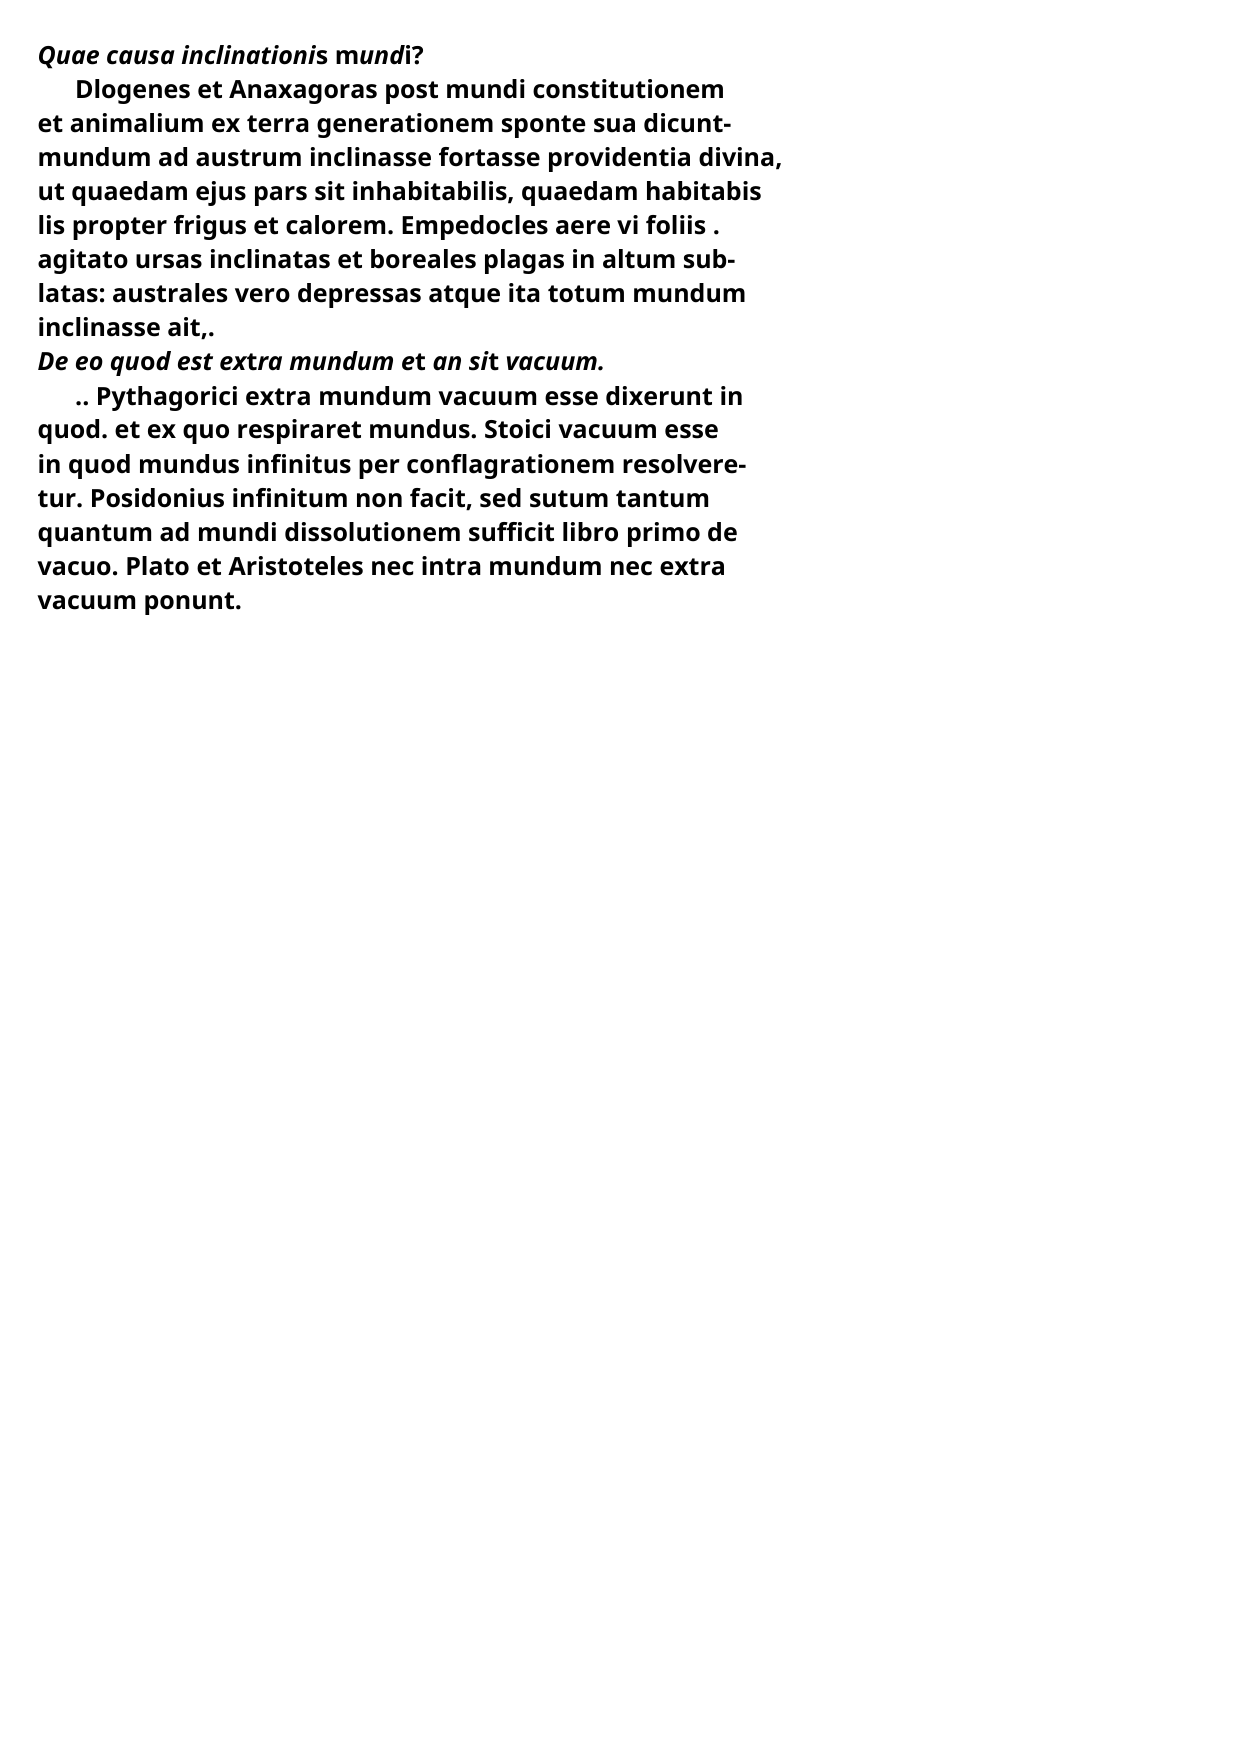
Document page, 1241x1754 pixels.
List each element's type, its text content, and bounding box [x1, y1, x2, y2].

text De eo quod est extra mundum et an sit vacuum. [37, 344, 1203, 378]
text Quae causa inclinationis mundi? [37, 37, 1203, 72]
text Dlogenes et Anaxagoras post mundi constitutionem et animalium ex terra generationem sponte sua dicunt- mundum ad austrum inclinasse fortasse providentia divina, ut quaedam ejus pars sit inhabitabilis, quaedam habitabis lis propter frigus et calorem. Empedocles aere vi foliis . agitato ursas inclinatas et boreales plagas in altum sub- latas: australes vero depressas atque ita totum mundum inclinasse ait,. [37, 72, 1203, 344]
text .. Pythagorici extra mundum vacuum esse dixerunt in quod. et ex quo respiraret mundus. Stoici vacuum esse in quod mundus infinitus per conflagrationem resolvere- tur. Posidonius infinitum non facit, sed sutum tantum quantum ad mundi dissolutionem sufficit libro primo de vacuo. Plato et Aristoteles nec intra mundum nec extra vacuum ponunt. [37, 378, 1203, 617]
